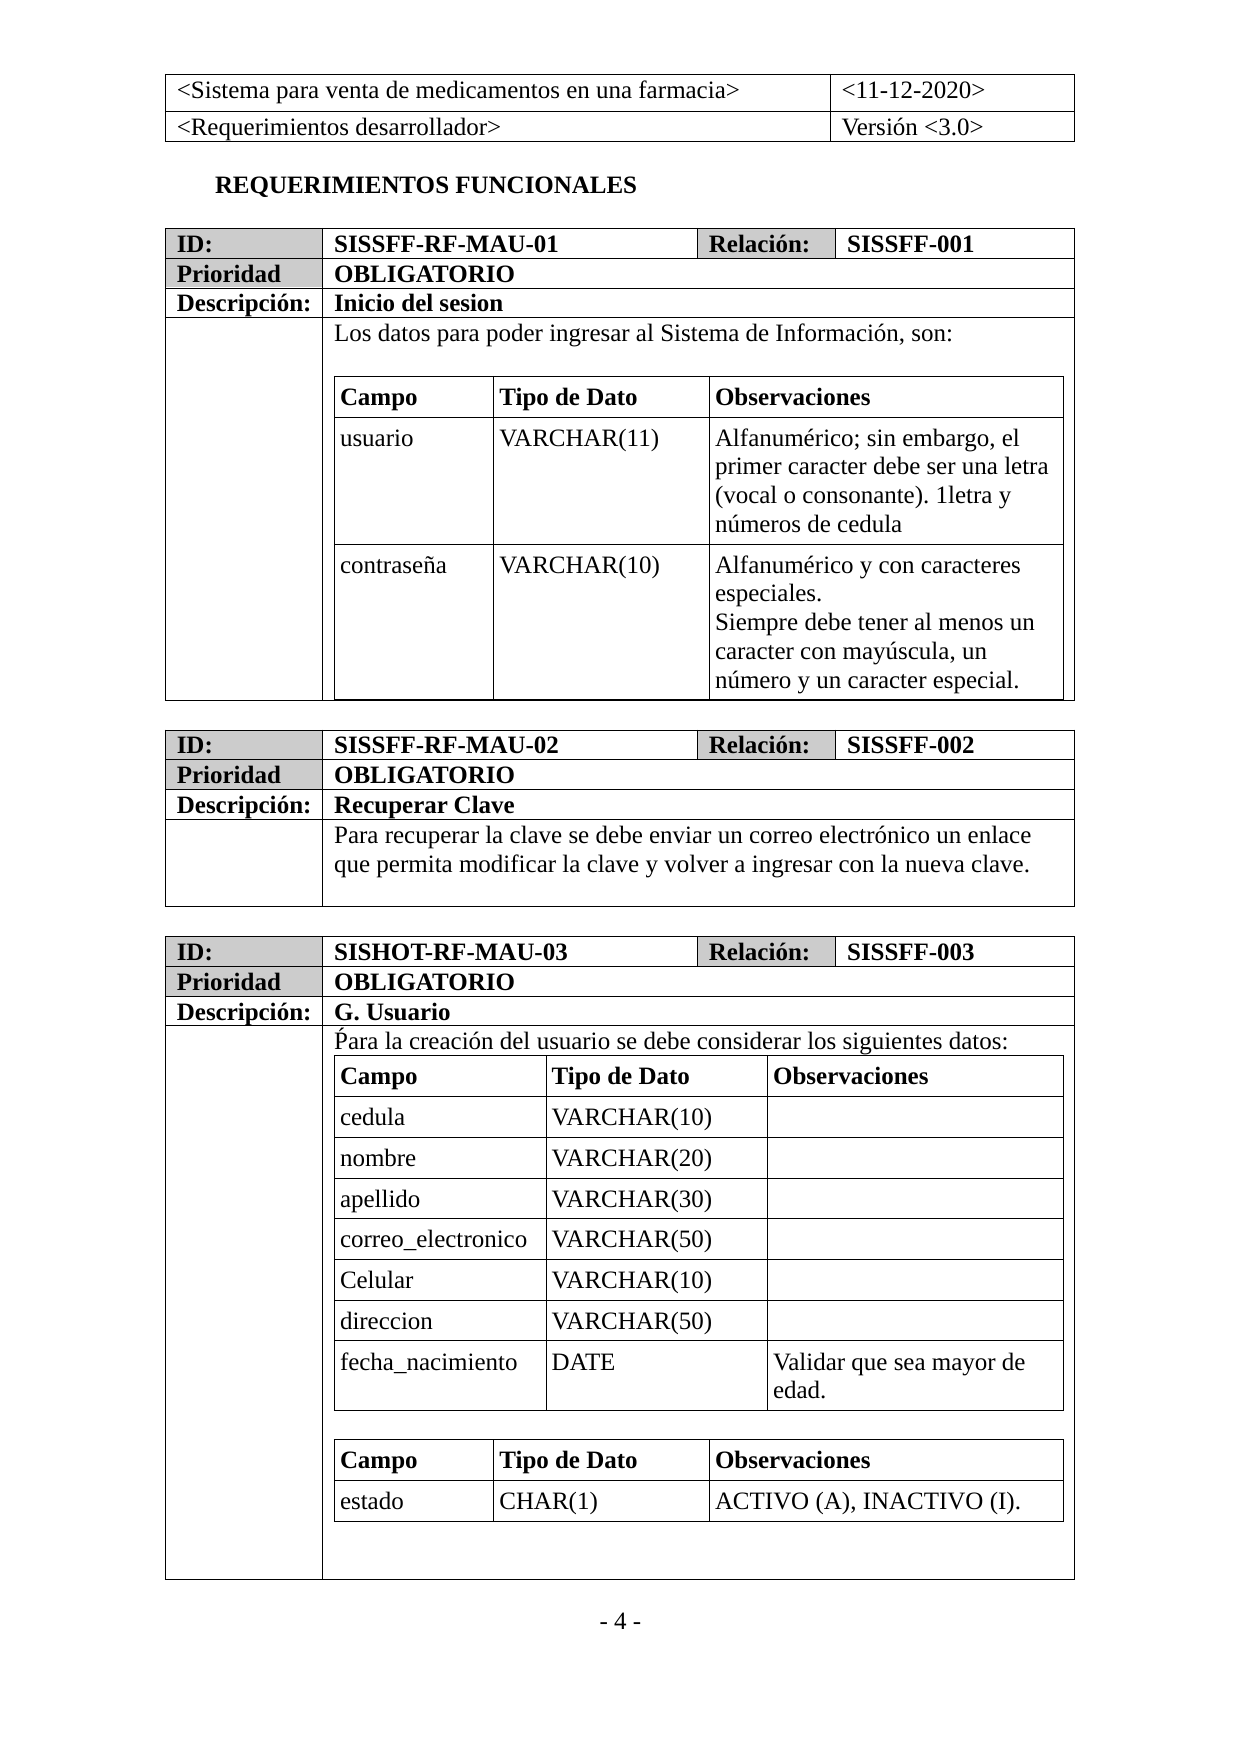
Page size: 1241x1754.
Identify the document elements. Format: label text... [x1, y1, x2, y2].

table_header Campo [335, 1056, 546, 1096]
table_cell [768, 1179, 1063, 1218]
table_cell [768, 1097, 1063, 1137]
table_header Tipo de Dato [494, 377, 709, 416]
table_header SISSFF-002 [836, 731, 1074, 759]
table_cell Para recuperar la clave se debe enviar un correo electrónico un enlace que permita modificar la clave y volver a ingresar con la nueva clave. [323, 820, 1074, 906]
table_header SISHOT-RF-MAU-03 [323, 937, 697, 966]
table_cell VARCHAR(11) [494, 418, 709, 543]
table_header Relación: [698, 229, 835, 258]
table_cell Prioridad [166, 259, 322, 287]
table_header SISSFF-003 [836, 937, 1074, 966]
table_header Observaciones [710, 377, 1063, 416]
table_cell nombre [335, 1138, 546, 1177]
table_cell VARCHAR(10) [547, 1097, 767, 1137]
table_cell [768, 1260, 1063, 1299]
table_header Relación: [698, 731, 835, 759]
table_cell [768, 1138, 1063, 1177]
table_cell Descripción: [166, 997, 322, 1025]
table_header Observaciones [768, 1056, 1063, 1096]
table_cell CHAR(1) [494, 1481, 709, 1521]
table_cell apellido [335, 1179, 546, 1218]
table_cell [768, 1301, 1063, 1340]
table_cell OBLIGATORIO [323, 967, 1074, 996]
table_header SISSFF-001 [836, 229, 1074, 258]
table_cell [166, 318, 322, 700]
table_cell Descripción: [166, 790, 322, 819]
table_cell DATE [547, 1341, 767, 1410]
table_cell OBLIGATORIO [323, 259, 1074, 287]
table_cell VARCHAR(50) [547, 1301, 767, 1340]
table_header ID: [166, 937, 322, 966]
table_cell VARCHAR(50) [547, 1219, 767, 1259]
table_cell G. Usuario [323, 997, 1074, 1025]
table_cell VARCHAR(20) [547, 1138, 767, 1177]
table_cell fecha_nacimiento [335, 1341, 546, 1410]
text REQUERIMIENTOS FUNCIONALES [215, 170, 1063, 199]
table_cell Recuperar Clave [323, 790, 1074, 819]
table_cell Los datos para poder ingresar al Sistema de Información, son: [323, 318, 1074, 700]
table_header Observaciones [710, 1440, 1063, 1480]
table_header SISSFF-RF-MAU-01 [323, 229, 697, 258]
table_cell direccion [335, 1301, 546, 1340]
table_cell estado [335, 1481, 493, 1521]
table_cell Alfanumérico; sin embargo, el primer caracter debe ser una letra (vocal o consonante). 1letra y números de cedula [710, 418, 1063, 543]
table_header Tipo de Dato [494, 1440, 709, 1480]
table_cell VARCHAR(10) [494, 545, 709, 699]
table_cell Inicio del sesion [323, 289, 1074, 317]
table_cell VARCHAR(30) [547, 1179, 767, 1218]
table_cell Ṕara la creación del usuario se debe considerar los siguientes datos: [323, 1026, 1074, 1578]
table_cell [166, 820, 322, 906]
table_header Tipo de Dato [547, 1056, 767, 1096]
table_header SISSFF-RF-MAU-02 [323, 731, 697, 759]
table_cell ACTIVO (A), INACTIVO (I). [710, 1481, 1063, 1521]
table_cell cedula [335, 1097, 546, 1137]
table_cell VARCHAR(10) [547, 1260, 767, 1299]
table_cell [768, 1219, 1063, 1259]
table_header Campo [335, 1440, 493, 1480]
table_cell Descripción: [166, 289, 322, 317]
table_header Campo [335, 377, 493, 416]
table_cell Prioridad [166, 967, 322, 996]
table_cell Celular [335, 1260, 546, 1299]
table_cell contraseña [335, 545, 493, 699]
table_cell OBLIGATORIO [323, 760, 1074, 789]
table_cell [166, 1026, 322, 1578]
table_cell correo_electronico [335, 1219, 546, 1259]
table_cell Validar que sea mayor de edad. [768, 1341, 1063, 1410]
table_cell Prioridad [166, 760, 322, 789]
table_cell usuario [335, 418, 493, 543]
table_header ID: [166, 229, 322, 258]
table_header ID: [166, 731, 322, 759]
table_header Relación: [698, 937, 835, 966]
table_cell Alfanumérico y con caracteres especiales. Siempre debe tener al menos un caracter con mayúscula, un número y un caracter especial. [710, 545, 1063, 699]
